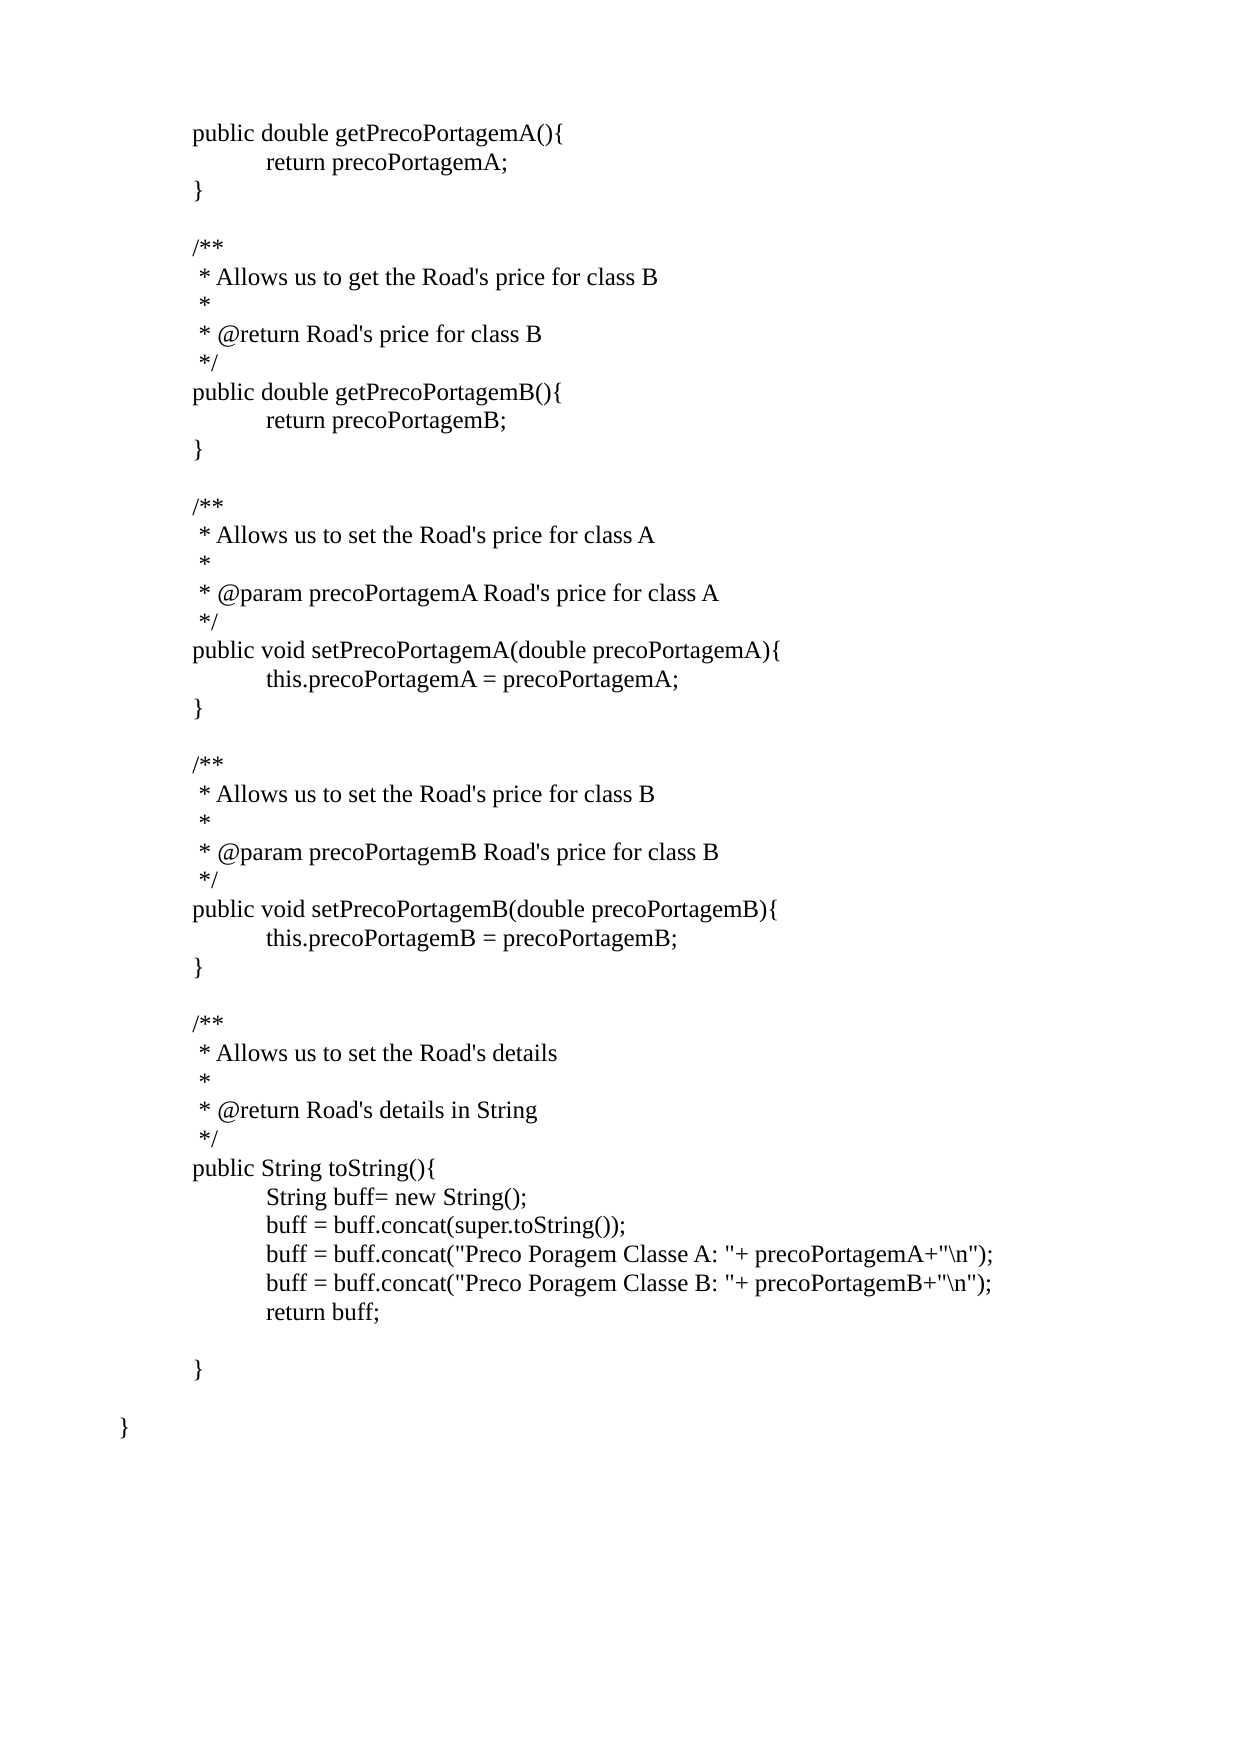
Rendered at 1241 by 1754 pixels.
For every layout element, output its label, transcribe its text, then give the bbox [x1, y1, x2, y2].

text public double getPrecoPortagemA(){ return precoPortagemA; } /** * Allows us to get the Road's price for class B * * @return Road's price for class B */ public double getPrecoPortagemB(){ return precoPortagemB; } /** * Allows us to set the Road's price for class A * * @param precoPortagemA Road's price for class A */ public void setPrecoPortagemA(double precoPortagemA){ this.precoPortagemA = precoPortagemA; } /** * Allows us to set the Road's price for class B * * @param precoPortagemB Road's price for class B */ public void setPrecoPortagemB(double precoPortagemB){ this.precoPortagemB = precoPortagemB; } /** * Allows us to set the Road's details * * @return Road's details in String */ public String toString(){ String buff= new String(); buff = buff.concat(super.toString()); buff = buff.concat("Preco Poragem Classe A: "+ precoPortagemA+"\n"); buff = buff.concat("Preco Poragem Classe B: "+ precoPortagemB+"\n"); return buff; } } [118, 118, 1122, 1469]
